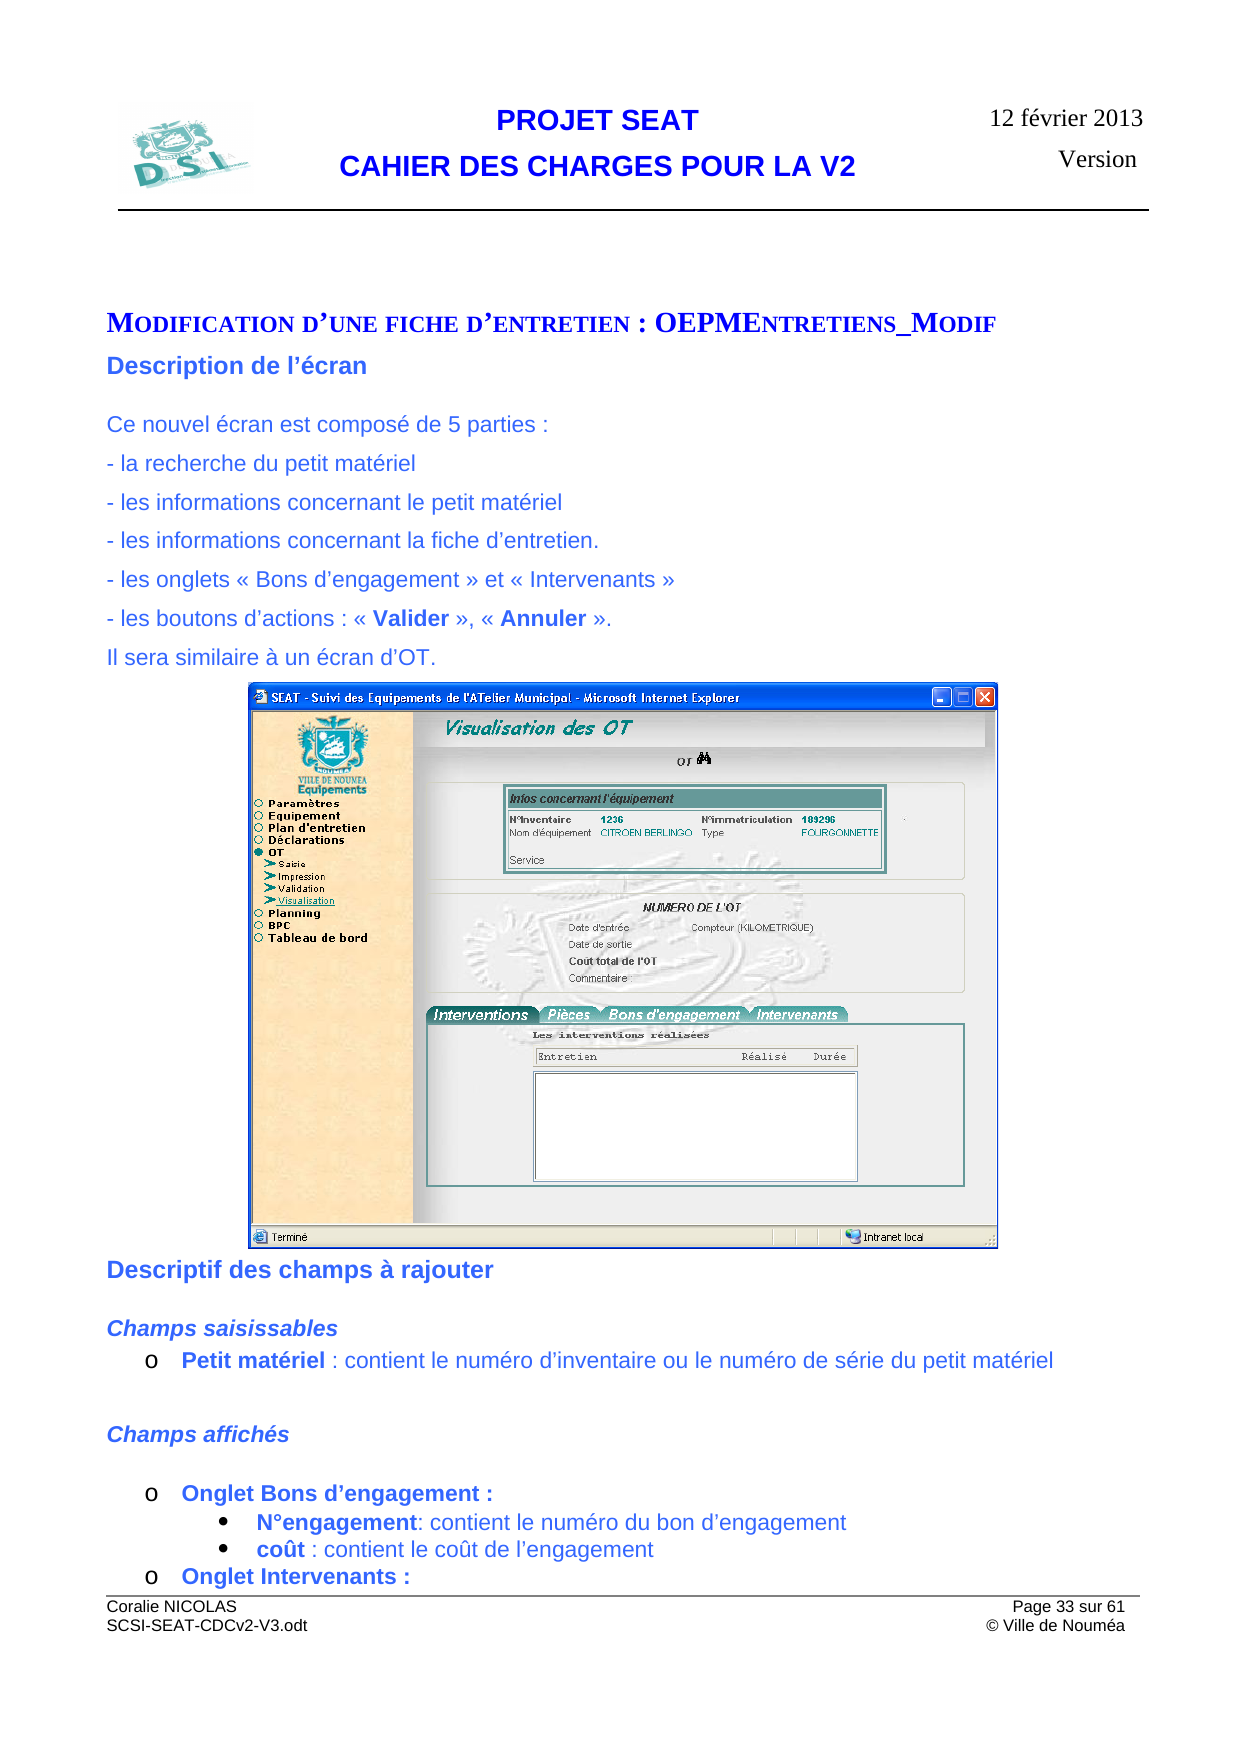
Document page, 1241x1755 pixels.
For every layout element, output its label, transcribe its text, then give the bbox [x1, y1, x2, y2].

list Onglet Intervenants : [144, 1563, 1140, 1592]
list coût : contient le coût de l’engagement [219, 1536, 1140, 1563]
list Petit matériel : contient le numéro d’inventaire ou le numéro de série du petit matériel [144, 1347, 1140, 1376]
text Champs saisissables [106, 1315, 1140, 1341]
subtitle Modification d’une fiche d’entretien : OEPMEntretiens_Modif [106, 305, 1140, 338]
text Champs affichés [106, 1421, 1140, 1448]
text Ce nouvel écran est composé de 5 parties : [106, 411, 1140, 437]
text - les boutons d’actions : « Valider », « Annuler ». [106, 605, 1140, 632]
text Il sera similaire à un écran d’OT. [106, 644, 1140, 670]
text - les informations concernant le petit matériel [106, 489, 1140, 515]
subtitle Description de l’écran [106, 351, 1140, 380]
text - les onglets « Bons d’engagement » et « Intervenants » [106, 566, 1140, 593]
subtitle Descriptif des champs à rajouter [106, 1255, 1140, 1283]
text - la recherche du petit matériel [106, 450, 1140, 476]
list Onglet Bons d’engagement : [144, 1480, 1140, 1509]
list N°engagement: contient le numéro du bon d’engagement [219, 1509, 1140, 1536]
text - les informations concernant la fiche d’entretien. [106, 527, 1140, 554]
